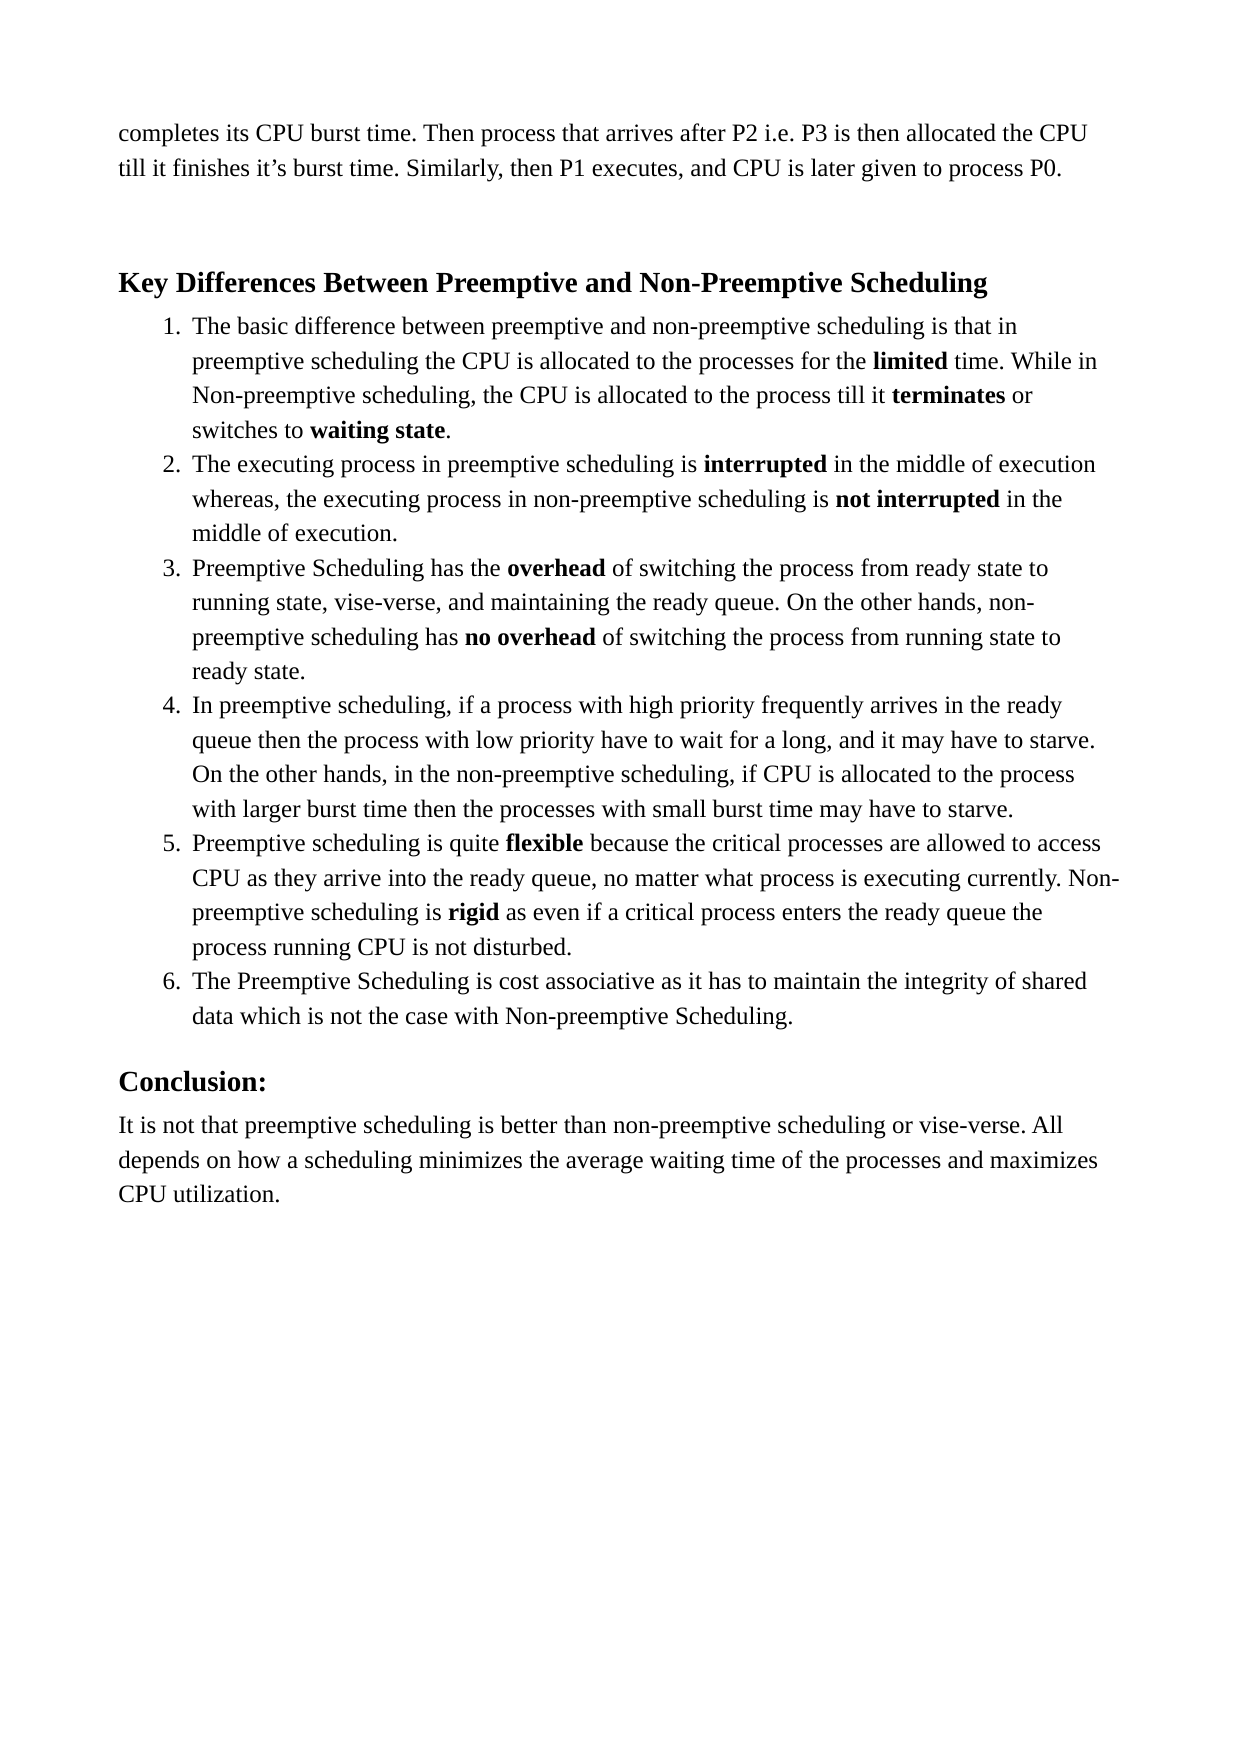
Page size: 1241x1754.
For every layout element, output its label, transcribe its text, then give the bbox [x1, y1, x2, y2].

list Preemptive Scheduling has the overhead of switching the process from ready state to running state, vise-verse, and maintaining the ready queue. On the other hands, non-preemptive scheduling has no overhead of switching the process from running state to ready state. [162, 553, 1122, 685]
list The executing process in preemptive scheduling is interrupted in the middle of execution whereas, the executing process in non-preemptive scheduling is not interrupted in the middle of execution. [162, 449, 1122, 547]
list In preemptive scheduling, if a process with high priority frequently arrives in the ready queue then the process with low priority have to wait for a long, and it may have to starve. On the other hands, in the non-preemptive scheduling, if CPU is allocated to the process with larger burst time then the processes with small burst time may have to starve. [162, 691, 1122, 823]
subtitle Key Differences Between Preemptive and Non-Preemptive Scheduling [118, 265, 1122, 299]
list Preemptive scheduling is quite flexible because the critical processes are allowed to access CPU as they arrive into the ready queue, no matter what process is executing currently. Non-preemptive scheduling is rigid as even if a critical process enters the ready queue the process running CPU is not disturbed. [162, 828, 1122, 961]
subtitle Conclusion: [118, 1064, 1122, 1098]
text It is not that preemptive scheduling is better than non-preemptive scheduling or vise-verse. All depends on how a scheduling minimizes the average waiting time of the processes and maximizes CPU utilization. [118, 1111, 1122, 1208]
text completes its CPU burst time. Then process that arrives after P2 i.e. P3 is then allocated the CPU till it finishes it’s burst time. Similarly, then P1 executes, and CPU is later given to process P0. [118, 118, 1122, 181]
list The Preemptive Scheduling is cost associative as it has to maintain the integrity of shared data which is not the case with Non-preemptive Scheduling. [162, 966, 1122, 1030]
list The basic difference between preemptive and non-preemptive scheduling is that in preemptive scheduling the CPU is allocated to the processes for the limited time. While in Non-preemptive scheduling, the CPU is allocated to the process till it terminates or switches to waiting state. [162, 311, 1122, 443]
